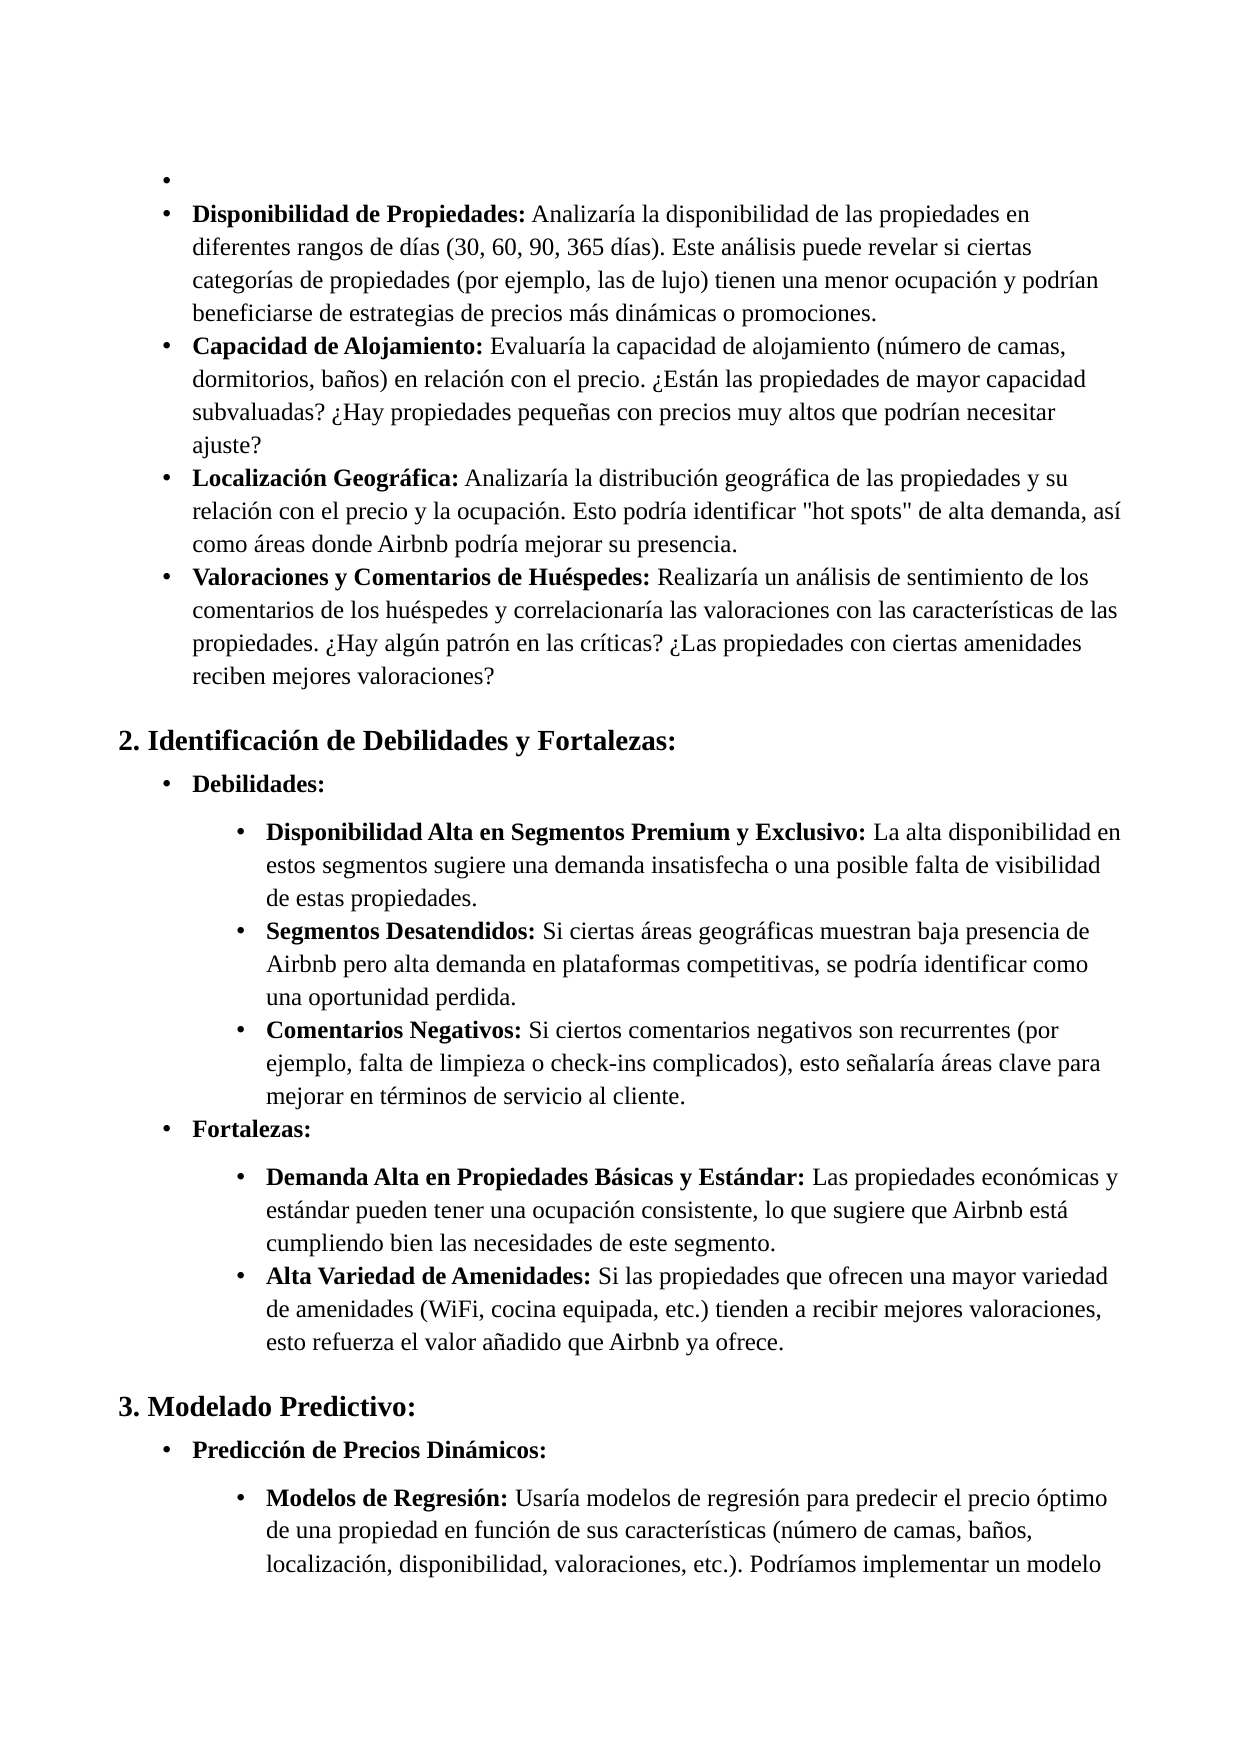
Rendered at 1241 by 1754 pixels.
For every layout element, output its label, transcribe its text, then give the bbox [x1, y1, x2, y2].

list Modelos de Regresión: Usaría modelos de regresión para predecir el precio óptimo de una propiedad en función de sus características (número de camas, baños, localización, disponibilidad, valoraciones, etc.). Podríamos implementar un modelo [236, 1483, 1122, 1577]
subtitle 2. Identificación de Debilidades y Fortalezas: [118, 723, 1122, 757]
list Capacidad de Alojamiento: Evaluaría la capacidad de alojamiento (número de camas, dormitorios, baños) en relación con el precio. ¿Están las propiedades de mayor capacidad subvaluadas? ¿Hay propiedades pequeñas con precios muy altos que podrían necesitar ajuste? [162, 331, 1122, 459]
list Segmentos Desatendidos: Si ciertas áreas geográficas muestran baja presencia de Airbnb pero alta demanda en plataformas competitivas, se podría identificar como una oportunidad perdida. [236, 916, 1122, 1011]
list Predicción de Precios Dinámicos: [162, 1435, 1122, 1464]
list Fortalezas: [162, 1114, 1122, 1143]
list Disponibilidad de Propiedades: Analizaría la disponibilidad de las propiedades en diferentes rangos de días (30, 60, 90, 365 días). Este análisis puede revelar si ciertas categorías de propiedades (por ejemplo, las de lujo) tienen una menor ocupación y podrían beneficiarse de estrategias de precios más dinámicas o promociones. [162, 199, 1122, 327]
list Localización Geográfica: Analizaría la distribución geográfica de las propiedades y su relación con el precio y la ocupación. Esto podría identificar "hot spots" de alta demanda, así como áreas donde Airbnb podría mejorar su presencia. [162, 463, 1122, 558]
subtitle 3. Modelado Predictivo: [118, 1389, 1122, 1422]
list Disponibilidad Alta en Segmentos Premium y Exclusivo: La alta disponibilidad en estos segmentos sugiere una demanda insatisfecha o una posible falta de visibilidad de estas propiedades. [236, 817, 1122, 912]
list Demanda Alta en Propiedades Básicas y Estándar: Las propiedades económicas y estándar pueden tener una ocupación consistente, lo que sugiere que Airbnb está cumpliendo bien las necesidades de este segmento. [236, 1162, 1122, 1256]
list Comentarios Negativos: Si ciertos comentarios negativos son recurrentes (por ejemplo, falta de limpieza o check-ins complicados), esto señalaría áreas clave para mejorar en términos de servicio al cliente. [236, 1015, 1122, 1110]
list Debilidades: [162, 769, 1122, 798]
list Valoraciones y Comentarios de Huéspedes: Realizaría un análisis de sentimiento de los comentarios de los huéspedes y correlacionaría las valoraciones con las características de las propiedades. ¿Hay algún patrón en las críticas? ¿Las propiedades con ciertas amenidades reciben mejores valoraciones? [162, 562, 1122, 690]
list Alta Variedad de Amenidades: Si las propiedades que ofrecen una mayor variedad de amenidades (WiFi, cocina equipada, etc.) tienden a recibir mejores valoraciones, esto refuerza el valor añadido que Airbnb ya ofrece. [236, 1261, 1122, 1356]
